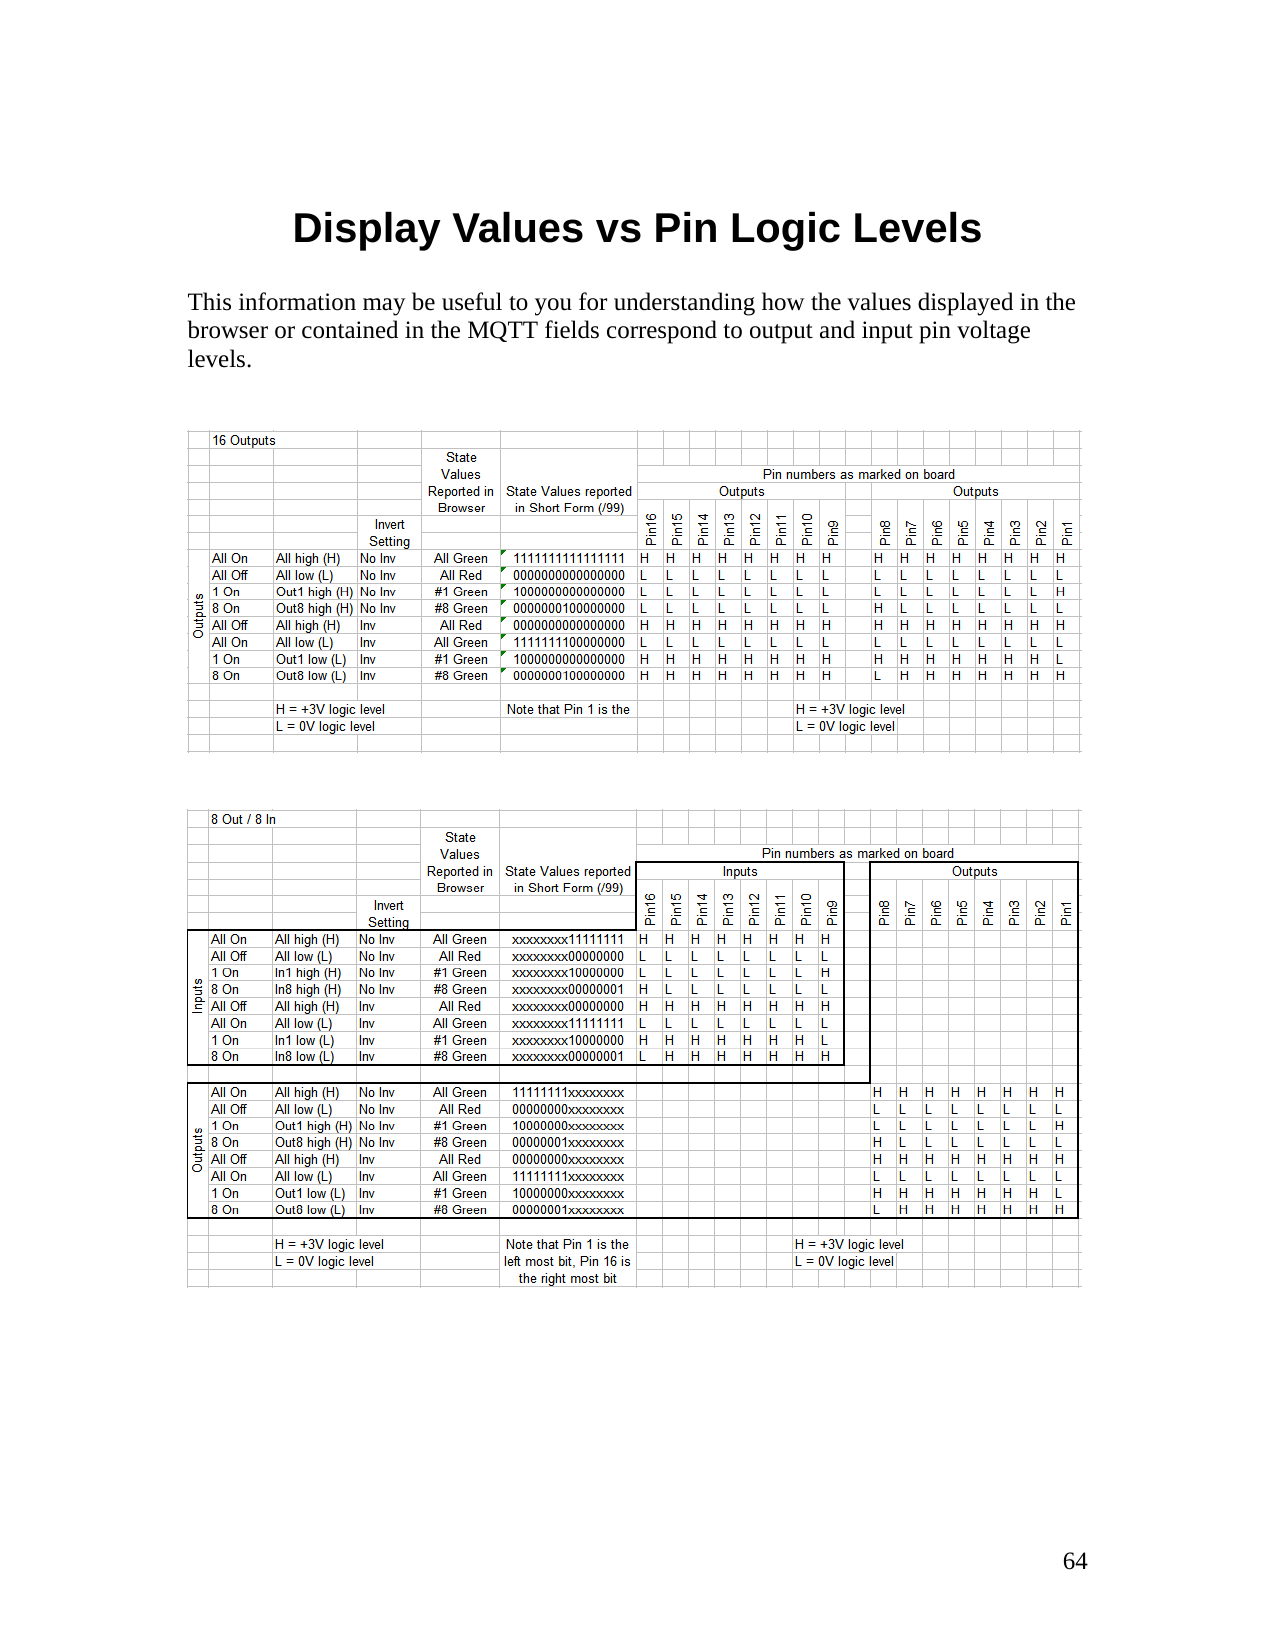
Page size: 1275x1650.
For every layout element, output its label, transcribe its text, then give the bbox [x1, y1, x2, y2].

text This information may be useful to you for understanding how the values displayed in the browser or contained in the MQTT fields correspond to output and input pin voltage levels. [187, 287, 1087, 373]
subtitle Display Values vs Pin Logic Levels [187, 204, 1087, 252]
picture [187, 430, 1082, 753]
picture [187, 809, 1082, 1288]
